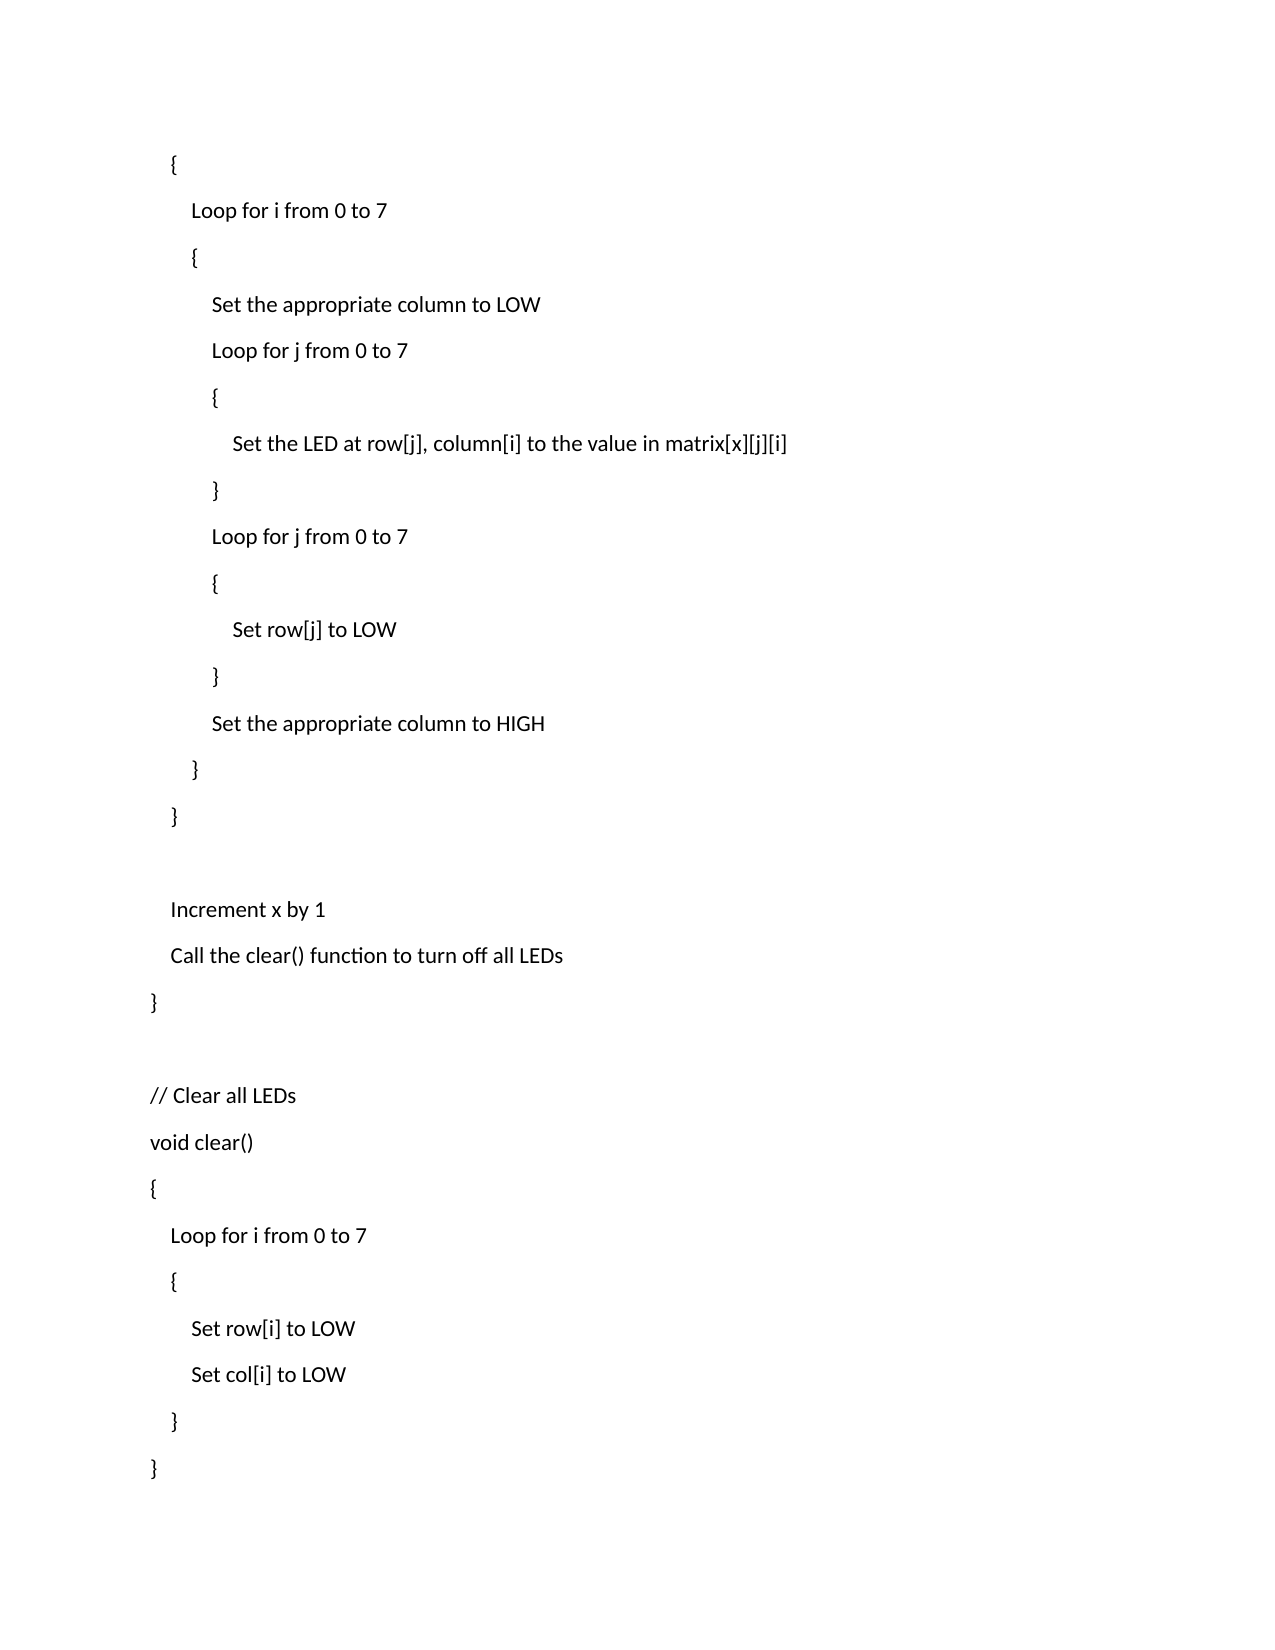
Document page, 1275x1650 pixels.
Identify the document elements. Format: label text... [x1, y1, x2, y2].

text Loop for i from 0 to 7 [150, 197, 1125, 224]
text Set row[j] to LOW [150, 616, 1125, 644]
text Loop for i from 0 to 7 [150, 1221, 1125, 1249]
text } [150, 802, 1125, 830]
text } [150, 476, 1125, 504]
text Call the clear() function to turn off all LEDs [150, 942, 1125, 969]
text } [150, 755, 1125, 783]
text Set the appropriate column to LOW [150, 290, 1125, 318]
text Set the LED at row[j], column[i] to the value in matrix[x][j][i] [150, 429, 1125, 457]
text Increment x by 1 [150, 895, 1125, 923]
text } [150, 1454, 1125, 1482]
text { [150, 1174, 1125, 1202]
text } [150, 1407, 1125, 1435]
text } [150, 988, 1125, 1016]
text void clear() [150, 1128, 1125, 1156]
text Loop for j from 0 to 7 [150, 336, 1125, 364]
text Set row[i] to LOW [150, 1314, 1125, 1342]
text { [150, 150, 1125, 178]
text } [150, 662, 1125, 690]
text Set the appropriate column to HIGH [150, 709, 1125, 737]
text { [150, 383, 1125, 411]
text { [150, 243, 1125, 271]
text { [150, 1267, 1125, 1296]
text Set col[i] to LOW [150, 1361, 1125, 1389]
text // Clear all LEDs [150, 1081, 1125, 1109]
text Loop for j from 0 to 7 [150, 522, 1125, 551]
text { [150, 569, 1125, 597]
